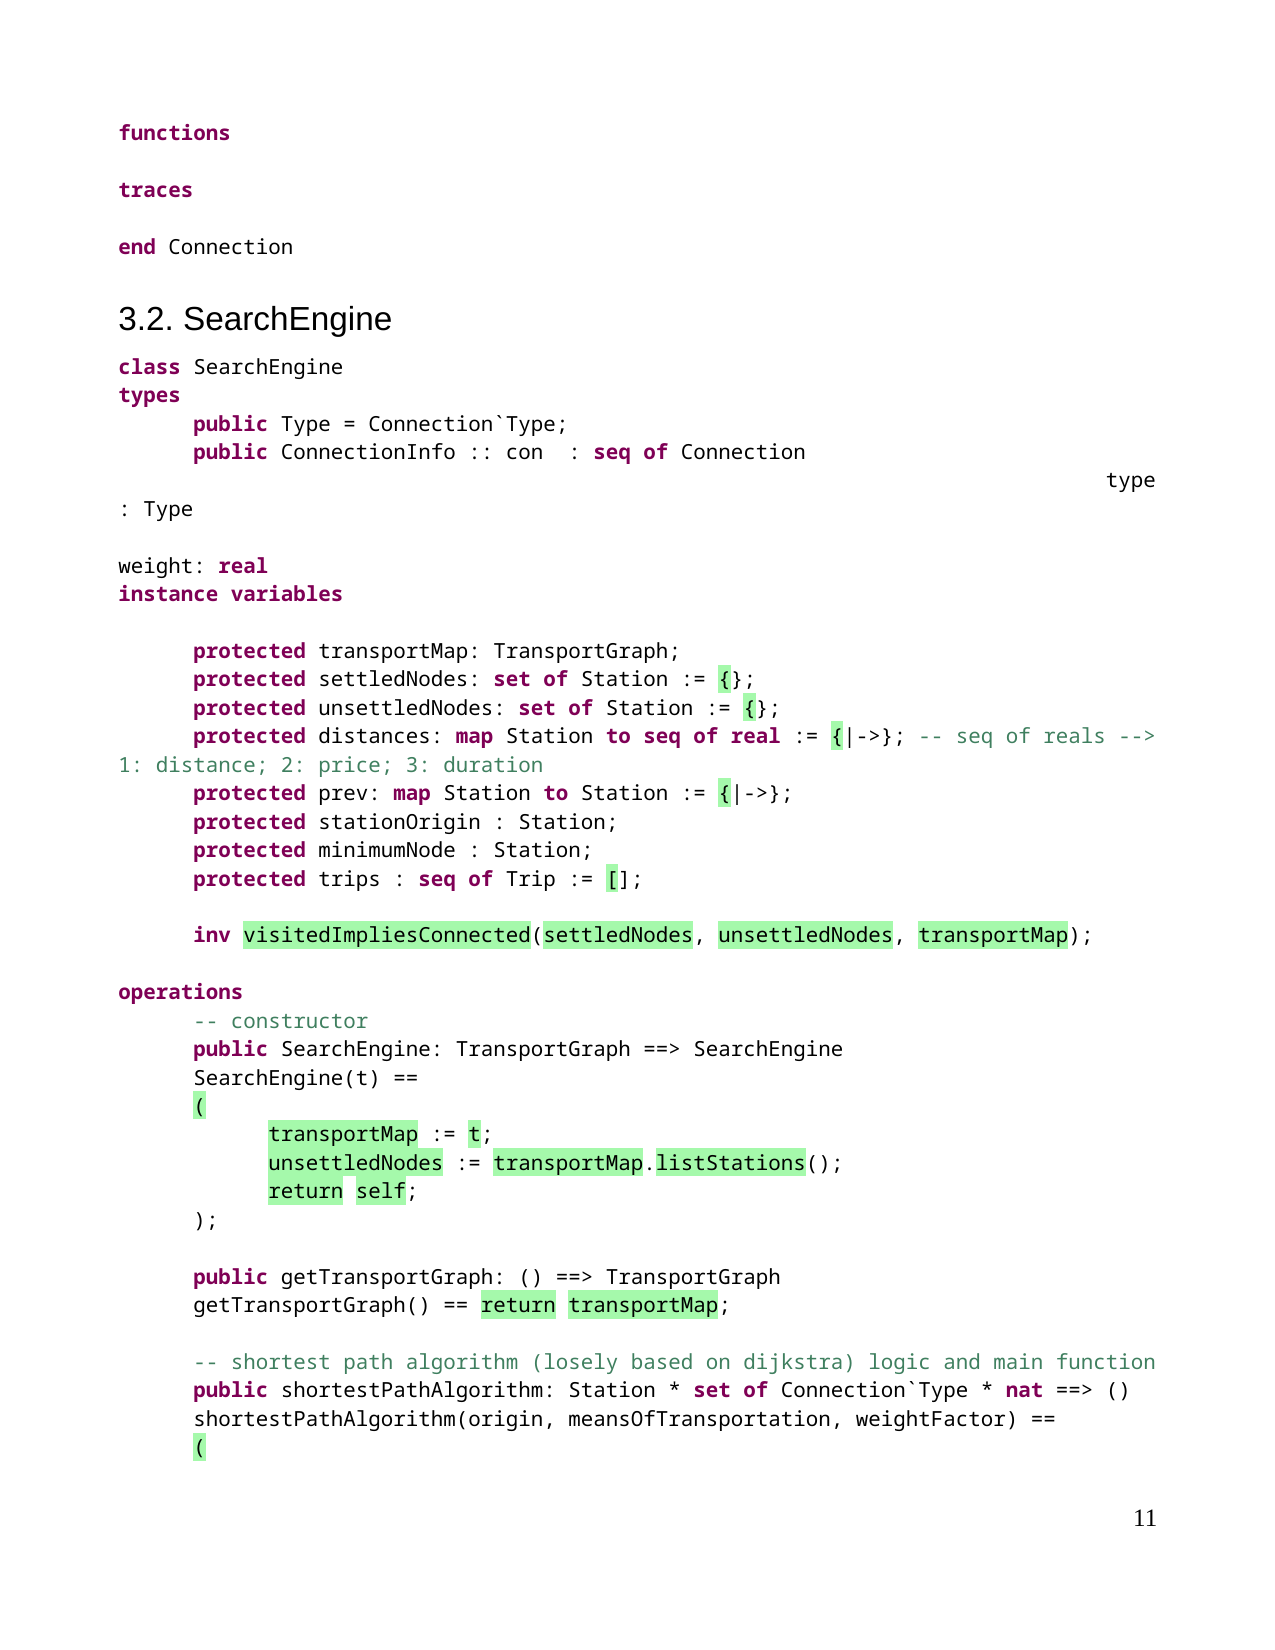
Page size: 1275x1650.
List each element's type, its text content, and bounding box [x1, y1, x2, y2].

text public shortestPathAlgorithm: Station * set of Connection`Type * nat ==> () [118, 1376, 1157, 1404]
text inv visitedImpliesConnected(settledNodes, unsettledNodes, transportMap); [118, 921, 1157, 949]
text ( [118, 1091, 1157, 1119]
text protected trips : seq of Trip := []; [118, 864, 1157, 892]
text functions [118, 118, 1157, 147]
text types [118, 380, 1157, 409]
text weight: real [118, 522, 1157, 579]
text public Type = Connection`Type; [118, 409, 1157, 437]
text protected distances: map Station to seq of real := {|->}; -- seq of reals --> 1: distance; 2: price; 3: duration [118, 721, 1157, 778]
text ); [118, 1205, 1157, 1233]
text instance variables [118, 579, 1157, 608]
text return self; [118, 1176, 1157, 1205]
subtitle 3.2. SearchEngine [118, 299, 1157, 337]
text getTransportGraph() == return transportMap; [118, 1290, 1157, 1319]
text public SearchEngine: TransportGraph ==> SearchEngine [118, 1034, 1157, 1063]
text unsettledNodes := transportMap.listStations(); [118, 1148, 1157, 1176]
text protected unsettledNodes: set of Station := {}; [118, 693, 1157, 721]
text SearchEngine(t) == [118, 1063, 1157, 1091]
text public getTransportGraph: () ==> TransportGraph [118, 1262, 1157, 1290]
text protected stationOrigin : Station; [118, 807, 1157, 835]
text ( [118, 1432, 1157, 1461]
text protected settledNodes: set of Station := {}; [118, 664, 1157, 693]
text type : Type [118, 466, 1157, 522]
text transportMap := t; [118, 1119, 1157, 1148]
text protected minimumNode : Station; [118, 835, 1157, 864]
text class SearchEngine [118, 352, 1157, 380]
text public ConnectionInfo :: con : seq of Connection [118, 437, 1157, 466]
text traces [118, 175, 1157, 203]
text end Connection [118, 232, 1157, 260]
text operations [118, 977, 1157, 1006]
text shortestPathAlgorithm(origin, meansOfTransportation, weightFactor) == [118, 1404, 1157, 1432]
text protected transportMap: TransportGraph; [118, 636, 1157, 664]
text protected prev: map Station to Station := {|->}; [118, 778, 1157, 807]
text -- shortest path algorithm (losely based on dijkstra) logic and main function [118, 1347, 1157, 1376]
text -- constructor [118, 1006, 1157, 1034]
